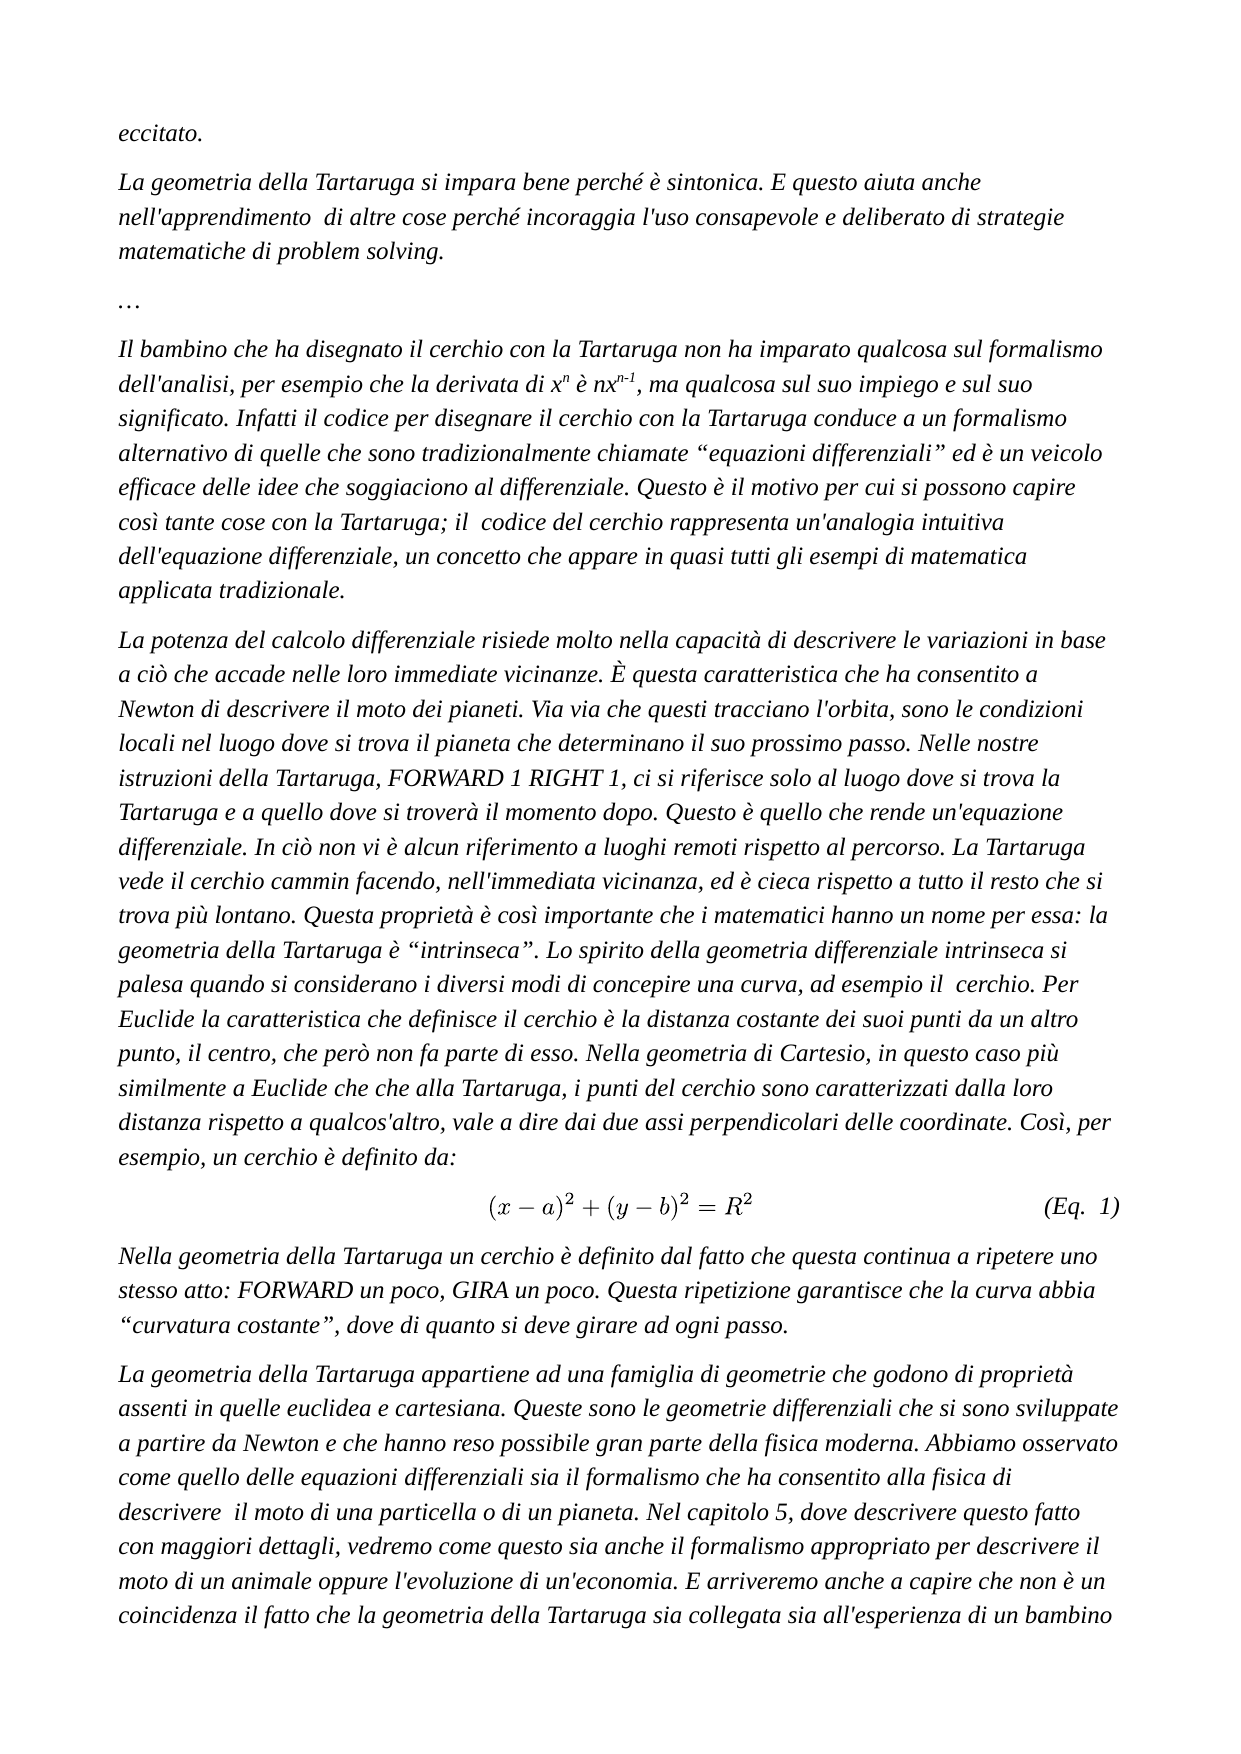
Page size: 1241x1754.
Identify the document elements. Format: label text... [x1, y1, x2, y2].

text La geometria della Tartaruga appartiene ad una famiglia di geometrie che godono di proprietà assenti in quelle euclidea e cartesiana. Queste sono le geometrie differenziali che si sono sviluppate a partire da Newton e che hanno reso possibile gran parte della fisica moderna. Abbiamo osservato come quello delle equazioni differenziali sia il formalismo che ha consentito alla fisica di descrivere il moto di una particella o di un pianeta. Nel capitolo 5, dove descrivere questo fatto con maggiori dettagli, vedremo come questo sia anche il formalismo appropriato per descrivere il moto di un animale oppure l'evoluzione di un'economia. E arriveremo anche a capire che non è un coincidenza il fatto che la geometria della Tartaruga sia collegata sia all'esperienza di un bambino [118, 1359, 1122, 1629]
text … [118, 285, 1122, 314]
text Nella geometria della Tartaruga un cerchio è definito dal fatto che questa continua a ripetere uno stesso atto: FORWARD un poco, GIRA un poco. Questa ripetizione garantisce che la curva abbia “curvatura costante”, dove di quanto si deve girare ad ogni passo. [118, 1241, 1122, 1339]
text La geometria della Tartaruga si impara bene perché è sintonica. E questo aiuta anche nell'apprendimento di altre cose perché incoraggia l'uso consapevole e deliberato di strategie matematiche di problem solving. [118, 167, 1122, 265]
text Il bambino che ha disegnato il cerchio con la Tartaruga non ha imparato qualcosa sul formalismo dell'analisi, per esempio che la derivata di xn è nxn-1, ma qualcosa sul suo impiego e sul suo significato. Infatti il codice per disegnare il cerchio con la Tartaruga conduce a un formalismo alternativo di quelle che sono tradizionalmente chiamate “equazioni differenziali” ed è un veicolo efficace delle idee che soggiaciono al differenziale. Questo è il motivo per cui si possono capire così tante cose con la Tartaruga; il codice del cerchio rappresenta un'analogia intuitiva dell'equazione differenziale, un concetto che appare in quasi tutti gli esempi di matematica applicata tradizionale. [118, 334, 1122, 604]
text (Eq. 1) [118, 1191, 1122, 1221]
text eccitato. [118, 118, 1122, 147]
text La potenza del calcolo differenziale risiede molto nella capacità di descrivere le variazioni in base a ciò che accade nelle loro immediate vicinanze. È questa caratteristica che ha consentito a Newton di descrivere il moto dei pianeti. Via via che questi tracciano l'orbita, sono le condizioni locali nel luogo dove si trova il pianeta che determinano il suo prossimo passo. Nelle nostre istruzioni della Tartaruga, FORWARD 1 RIGHT 1, ci si riferisce solo al luogo dove si trova la Tartaruga e a quello dove si troverà il momento dopo. Questo è quello che rende un'equazione differenziale. In ciò non vi è alcun riferimento a luoghi remoti rispetto al percorso. La Tartaruga vede il cerchio cammin facendo, nell'immediata vicinanza, ed è cieca rispetto a tutto il resto che si trova più lontano. Questa proprietà è così importante che i matematici hanno un nome per essa: la geometria della Tartaruga è “intrinseca”. Lo spirito della geometria differenziale intrinseca si palesa quando si considerano i diversi modi di concepire una curva, ad esempio il cerchio. Per Euclide la caratteristica che definisce il cerchio è la distanza costante dei suoi punti da un altro punto, il centro, che però non fa parte di esso. Nella geometria di Cartesio, in questo caso più similmente a Euclide che che alla Tartaruga, i punti del cerchio sono caratterizzati dalla loro distanza rispetto a qualcos'altro, vale a dire dai due assi perpendicolari delle coordinate. Così, per esempio, un cerchio è definito da: [118, 625, 1122, 1171]
